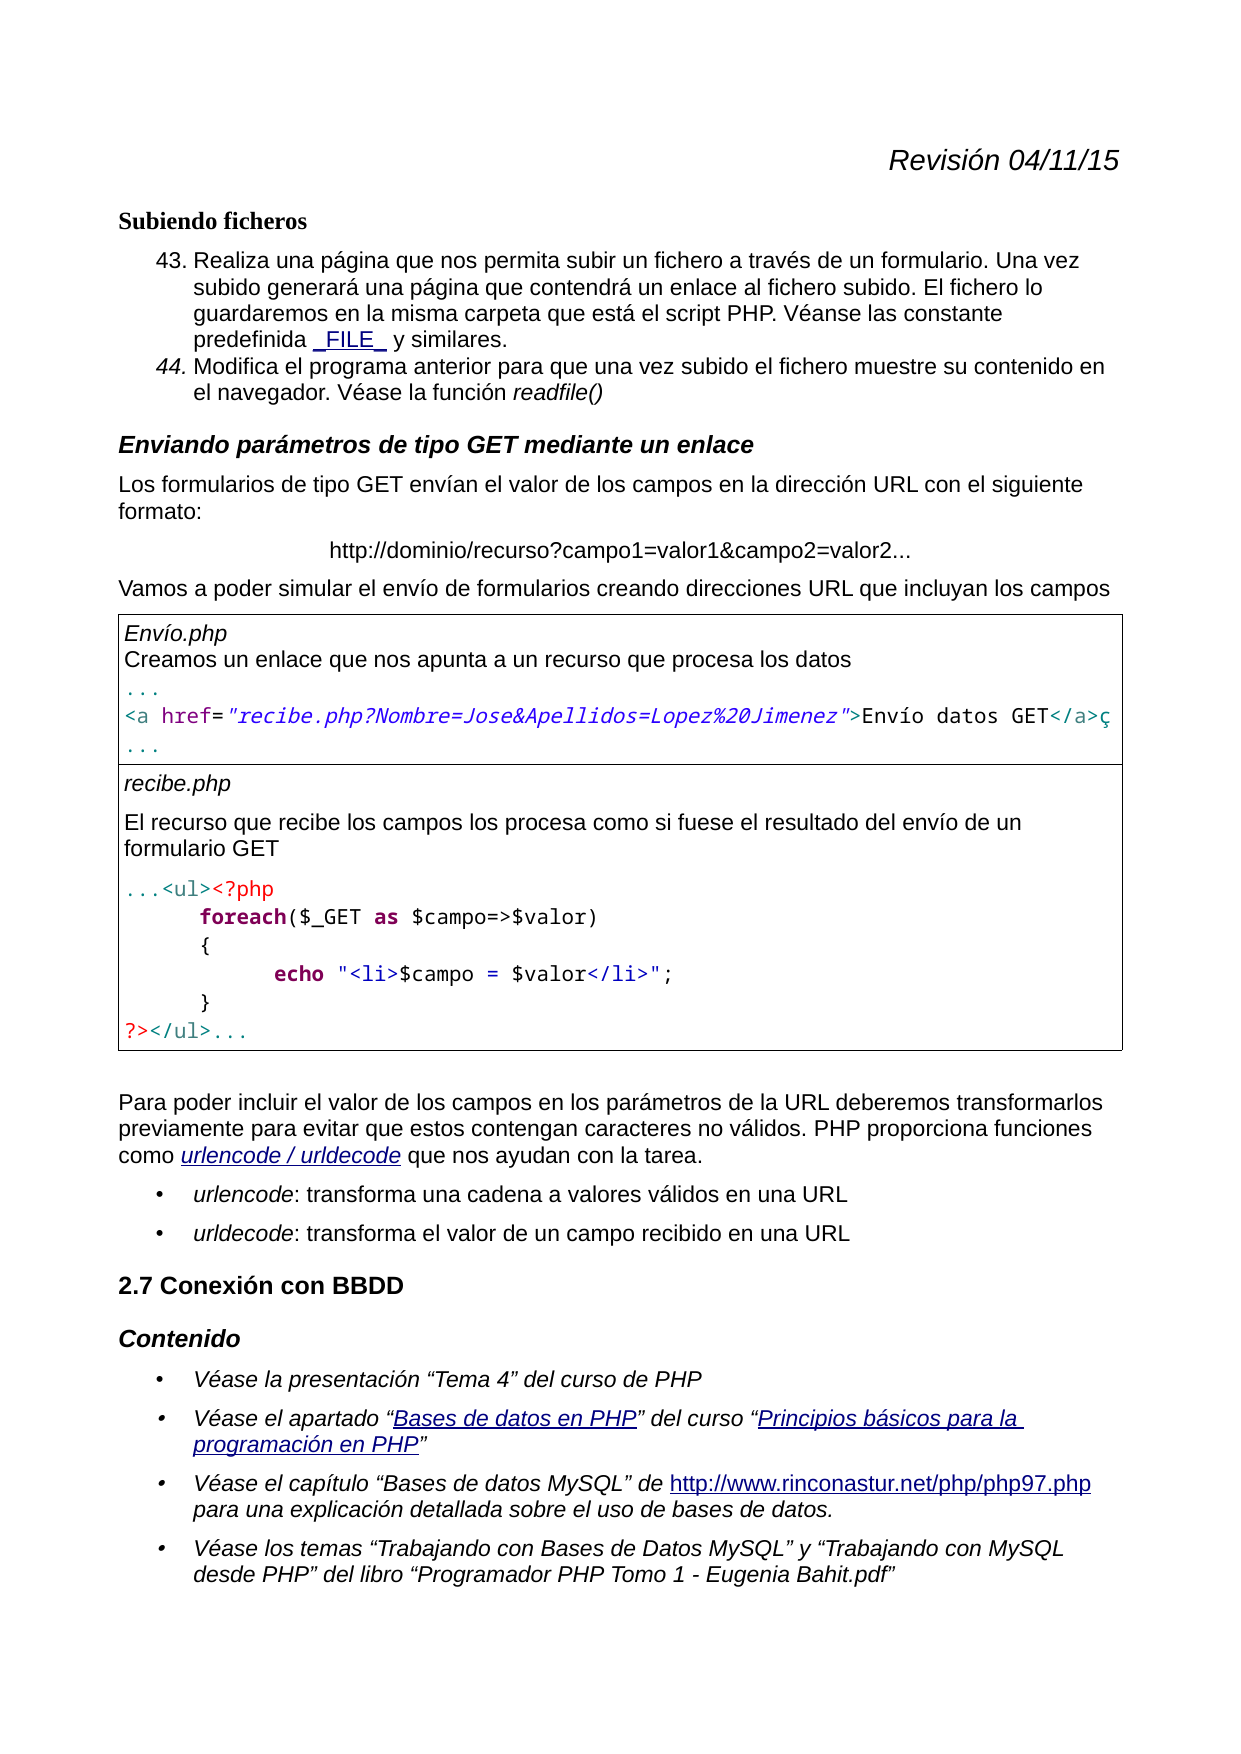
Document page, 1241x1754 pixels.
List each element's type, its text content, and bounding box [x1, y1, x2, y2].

subtitle 2.7 Conexión con BBDD [118, 1271, 1122, 1299]
text Los formularios de tipo GET envían el valor de los campos en la dirección URL con el siguiente formato: [118, 471, 1122, 524]
list Modifica el programa anterior para que una vez subido el fichero muestre su contenido en el navegador. Véase la función readfile() [156, 353, 1122, 405]
list urlencode: transforma una cadena a valores válidos en una URL [156, 1181, 1122, 1207]
text Para poder incluir el valor de los campos en los parámetros de la URL deberemos transformarlos previamente para evitar que estos contengan caracteres no válidos. PHP proporciona funciones como urlencode / urldecode que nos ayudan con la tarea. [118, 1089, 1122, 1168]
list Véase el apartado “Bases de datos en PHP” del curso “Principios básicos para la programación en PHP” [156, 1404, 1122, 1457]
list Véase la presentación “Tema 4” del curso de PHP [156, 1366, 1122, 1392]
subtitle Subiendo ficheros [118, 206, 1122, 235]
subtitle Contenido [118, 1324, 1122, 1353]
list Realiza una página que nos permita subir un fichero a través de un formulario. Una vez subido generará una página que contendrá un enlace al fichero subido. El fichero lo guardaremos en la misma carpeta que está el script PHP. Véanse las constante predefinida _FILE_ y similares. [156, 247, 1122, 353]
table_cell recibe.php El recurso que recibe los campos los procesa como si fuese el resultado del envío de un formulario GET ...<ul><?php foreach($_GET as $campo=>$valor) { echo "<li>$campo = $valor</li>"; } ?></ul>... [119, 765, 1122, 1050]
table_header Envío.php Creamos un enlace que nos apunta a un recurso que procesa los datos ... <a href="recibe.php?Nombre=Jose&Apellidos=Lopez%20Jimenez">Envío datos GET</a>ç ... [119, 615, 1122, 764]
text Vamos a poder simular el envío de formularios creando direcciones URL que incluyan los campos [118, 575, 1122, 602]
text http://dominio/recurso?campo1=valor1&campo2=valor2... [118, 537, 1122, 563]
list Véase los temas “Trabajando con Bases de Datos MySQL” y “Trabajando con MySQL desde PHP” del libro “Programador PHP Tomo 1 - Eugenia Bahit.pdf” [156, 1535, 1122, 1588]
list urldecode: transforma el valor de un campo recibido en una URL [156, 1219, 1122, 1246]
subtitle Enviando parámetros de tipo GET mediante un enlace [118, 430, 1122, 459]
list Véase el capítulo “Bases de datos MySQL” de http://www.rinconastur.net/php/php97.php para una explicación detallada sobre el uso de bases de datos. [156, 1470, 1122, 1522]
